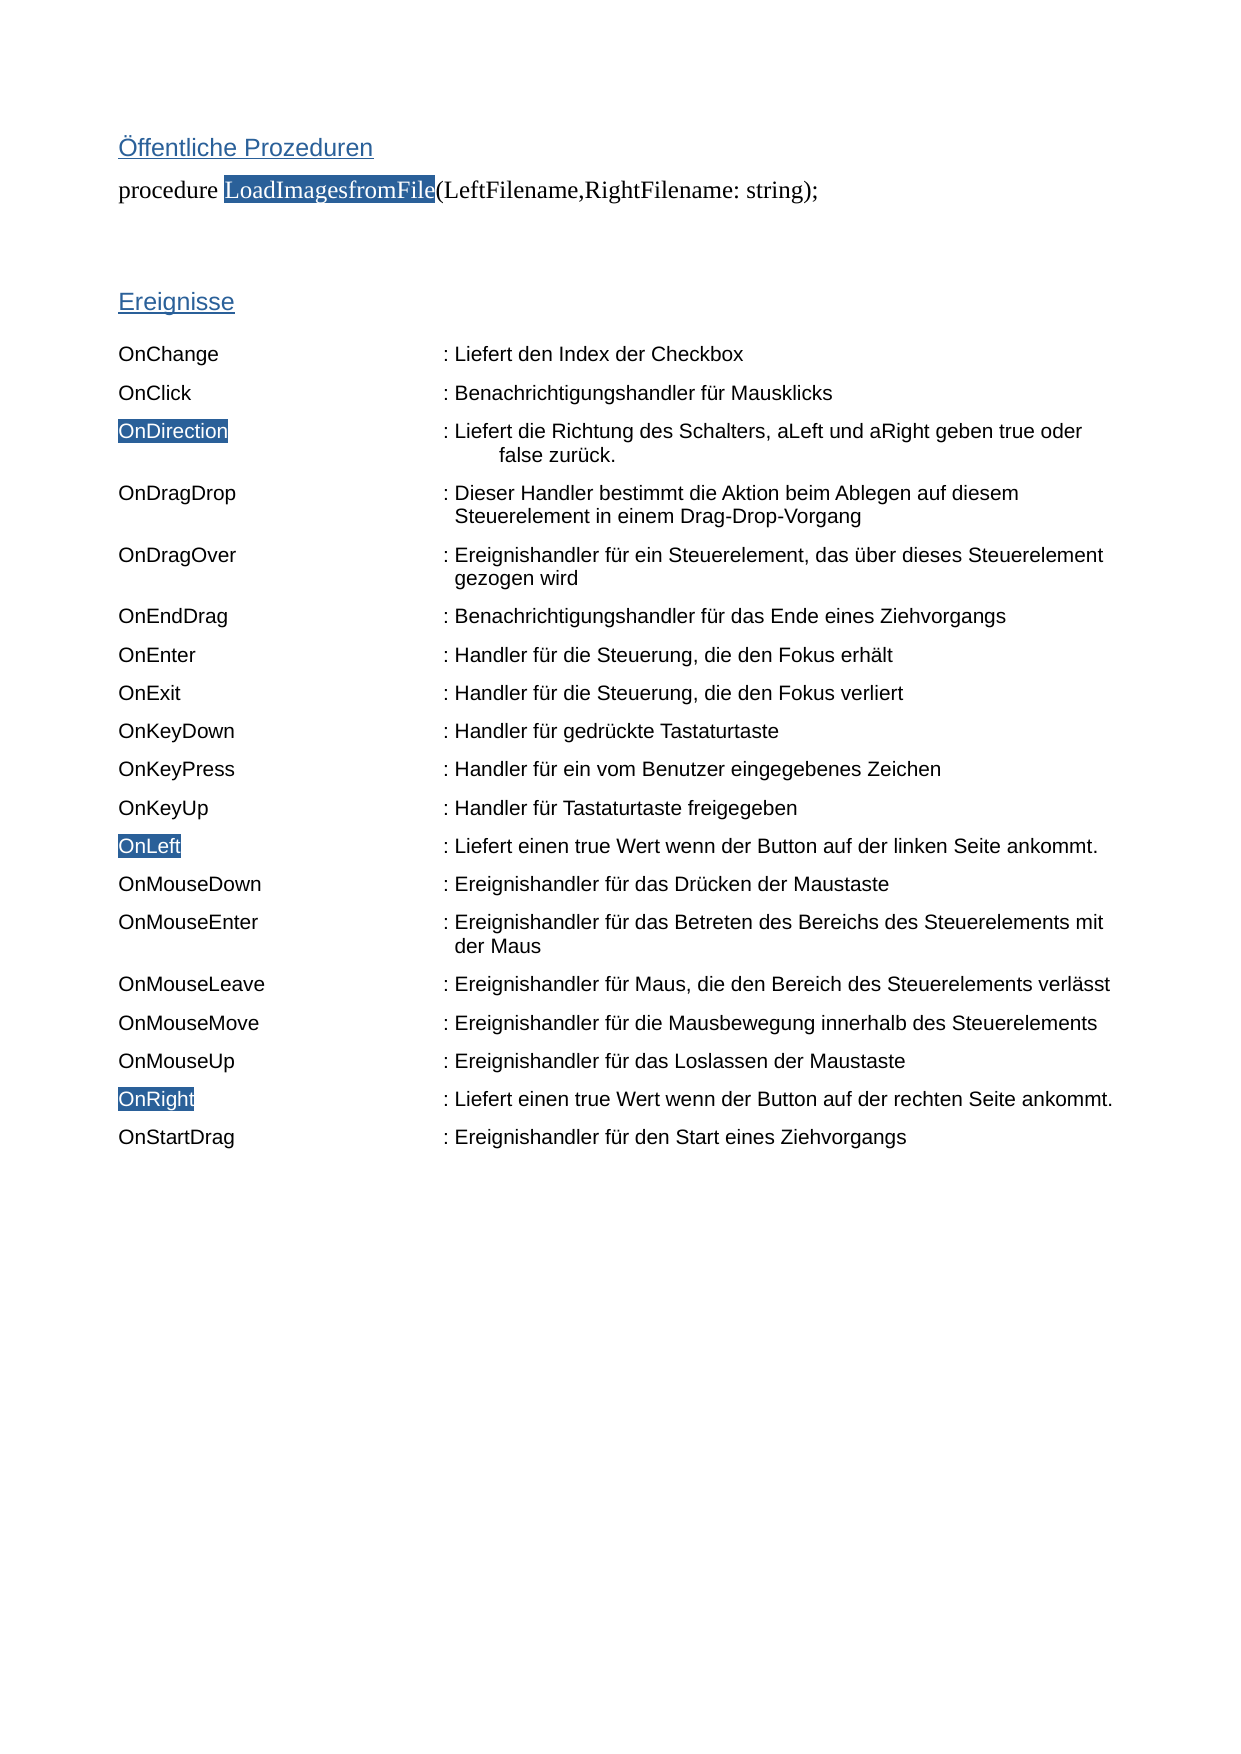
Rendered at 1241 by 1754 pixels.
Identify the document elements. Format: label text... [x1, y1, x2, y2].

text OnMouseEnter : Ereignishandler für das Betreten des Bereichs des Steuerelements mit der Maus [118, 911, 1122, 958]
text OnMouseLeave : Ereignishandler für Maus, die den Bereich des Steuerelements verlässt [118, 973, 1122, 996]
text OnKeyPress : Handler für ein vom Benutzer eingegebenes Zeichen [118, 758, 1122, 782]
subtitle Öffentliche Prozeduren [118, 133, 1122, 162]
text OnKeyUp : Handler für Tastaturtaste freigegeben [118, 796, 1122, 820]
text OnLeft : Liefert einen true Wert wenn der Button auf der linken Seite ankommt. [118, 834, 1122, 858]
text OnClick : Benachrichtigungshandler für Mausklicks [118, 381, 1122, 405]
text OnMouseMove : Ereignishandler für die Mausbewegung innerhalb des Steuerelements [118, 1011, 1122, 1035]
text OnDragOver : Ereignishandler für ein Steuerelement, das über dieses Steuerelement gezogen wird [118, 543, 1122, 591]
text OnMouseDown : Ereignishandler für das Drücken der Maustaste [118, 873, 1122, 896]
text OnExit : Handler für die Steuerung, die den Fokus verliert [118, 682, 1122, 705]
text OnChange : Liefert den Index der Checkbox [118, 343, 1122, 367]
subtitle Ereignisse [118, 287, 1122, 316]
text OnEndDrag : Benachrichtigungshandler für das Ende eines Ziehvorgangs [118, 605, 1122, 629]
text OnDragDrop : Dieser Handler bestimmt die Aktion beim Ablegen auf diesem Steuerelement in einem Drag-Drop-Vorgang [118, 481, 1122, 529]
text OnStartDrag : Ereignishandler für den Start eines Ziehvorgangs [118, 1126, 1122, 1149]
text OnRight : Liefert einen true Wert wenn der Button auf der rechten Seite ankommt. [118, 1087, 1122, 1111]
text procedure LoadImagesfromFile(LeftFilename,RightFilename: string); [118, 175, 1122, 203]
text OnEnter : Handler für die Steuerung, die den Fokus erhält [118, 643, 1122, 667]
text OnKeyDown : Handler für gedrückte Tastaturtaste [118, 720, 1122, 743]
text OnDirection : Liefert die Richtung des Schalters, aLeft und aRight geben true oder false zurück. [118, 419, 1122, 467]
text OnMouseUp : Ereignishandler für das Loslassen der Maustaste [118, 1049, 1122, 1073]
